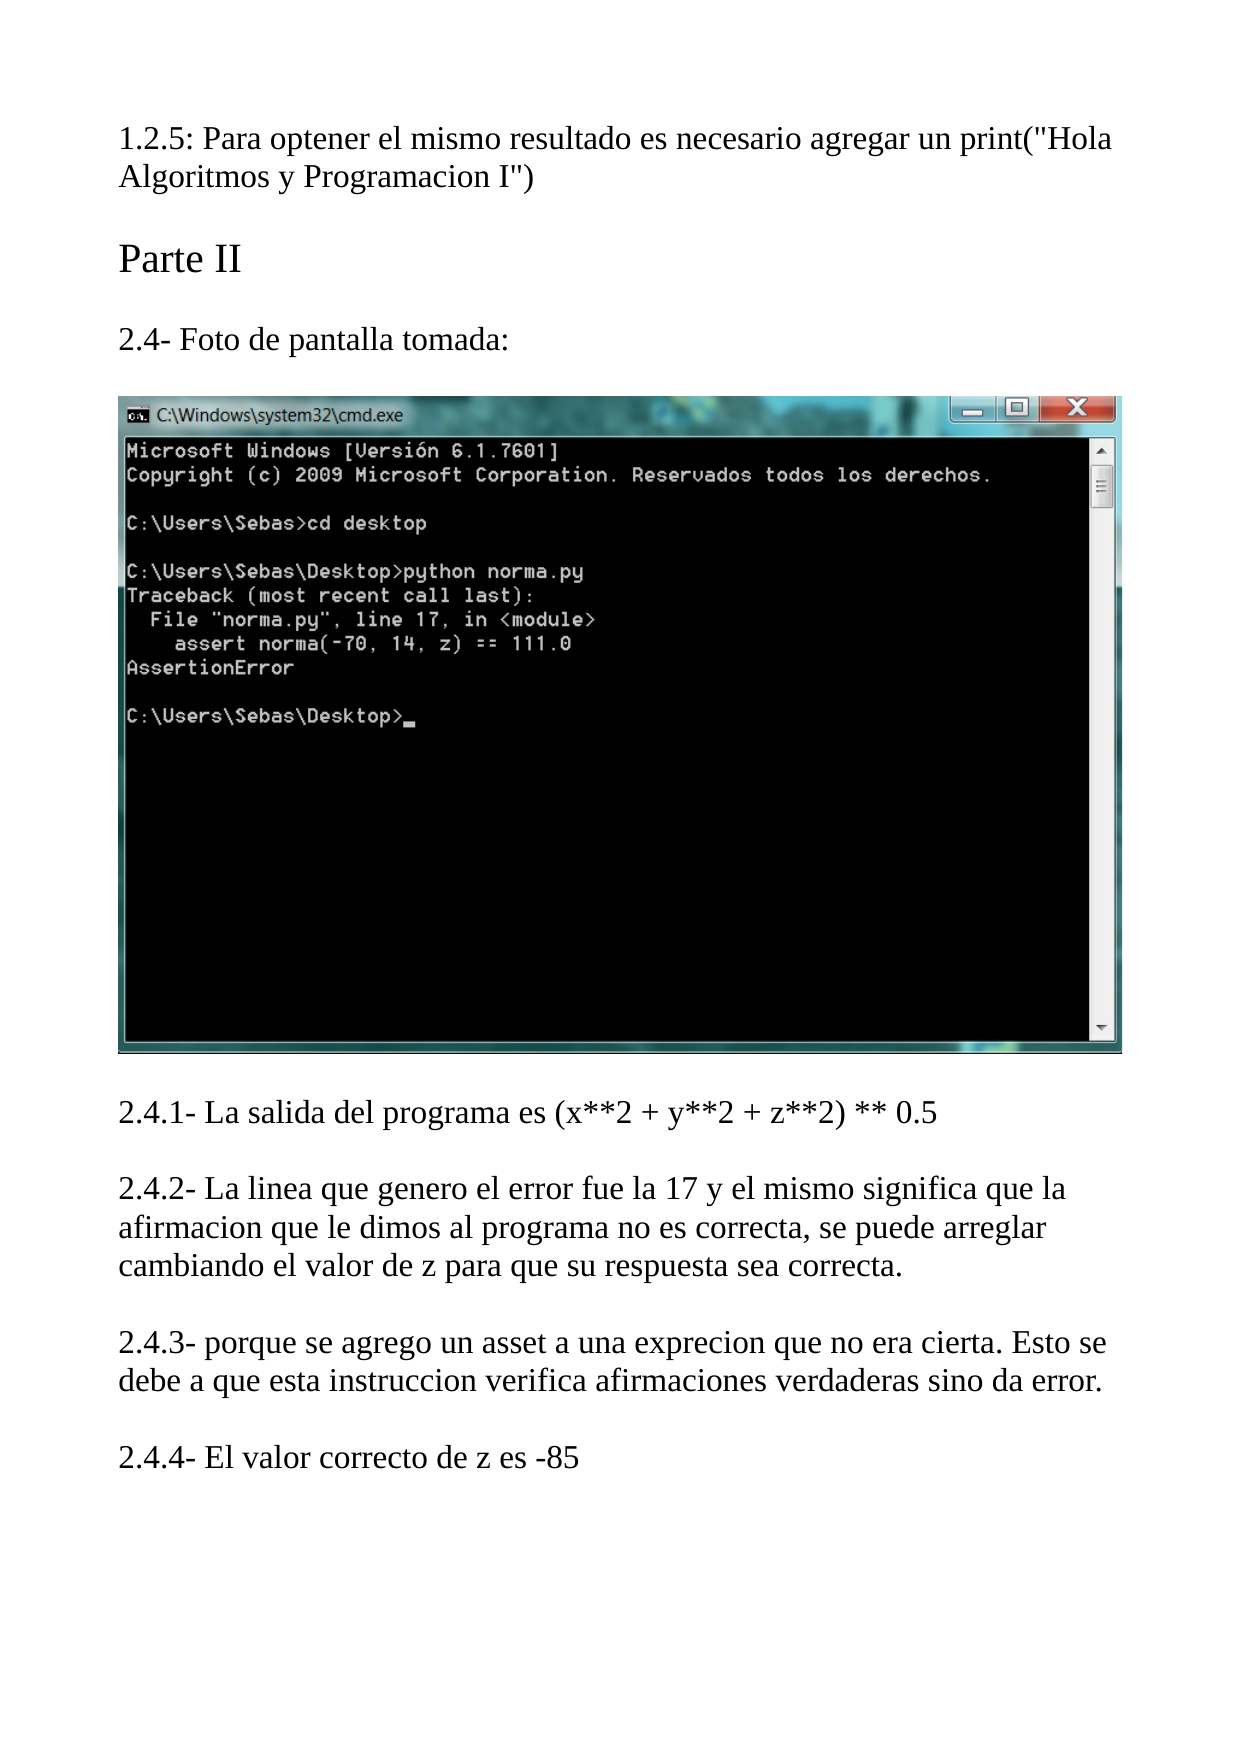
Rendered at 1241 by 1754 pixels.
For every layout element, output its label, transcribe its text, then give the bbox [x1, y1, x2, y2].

text 2.4- Foto de pantalla tomada: [118, 319, 1122, 358]
text 2.4.4- El valor correcto de z es -85 [118, 1437, 1122, 1475]
text 2.4.1- La salida del programa es (x**2 + y**2 + z**2) ** 0.5 [118, 1092, 1122, 1130]
text 1.2.5: Para optener el mismo resultado es necesario agregar un print("Hola Algoritmos y Programacion I") [118, 118, 1122, 195]
text Parte II [118, 233, 1122, 281]
text 2.4.2- La linea que genero el error fue la 17 y el mismo significa que la afirmacion que le dimos al programa no es correcta, se puede arreglar cambiando el valor de z para que su respuesta sea correcta. [118, 1169, 1122, 1284]
picture [118, 396, 1123, 1054]
text 2.4.3- porque se agrego un asset a una exprecion que no era cierta. Esto se debe a que esta instruccion verifica afirmaciones verdaderas sino da error. [118, 1322, 1122, 1399]
